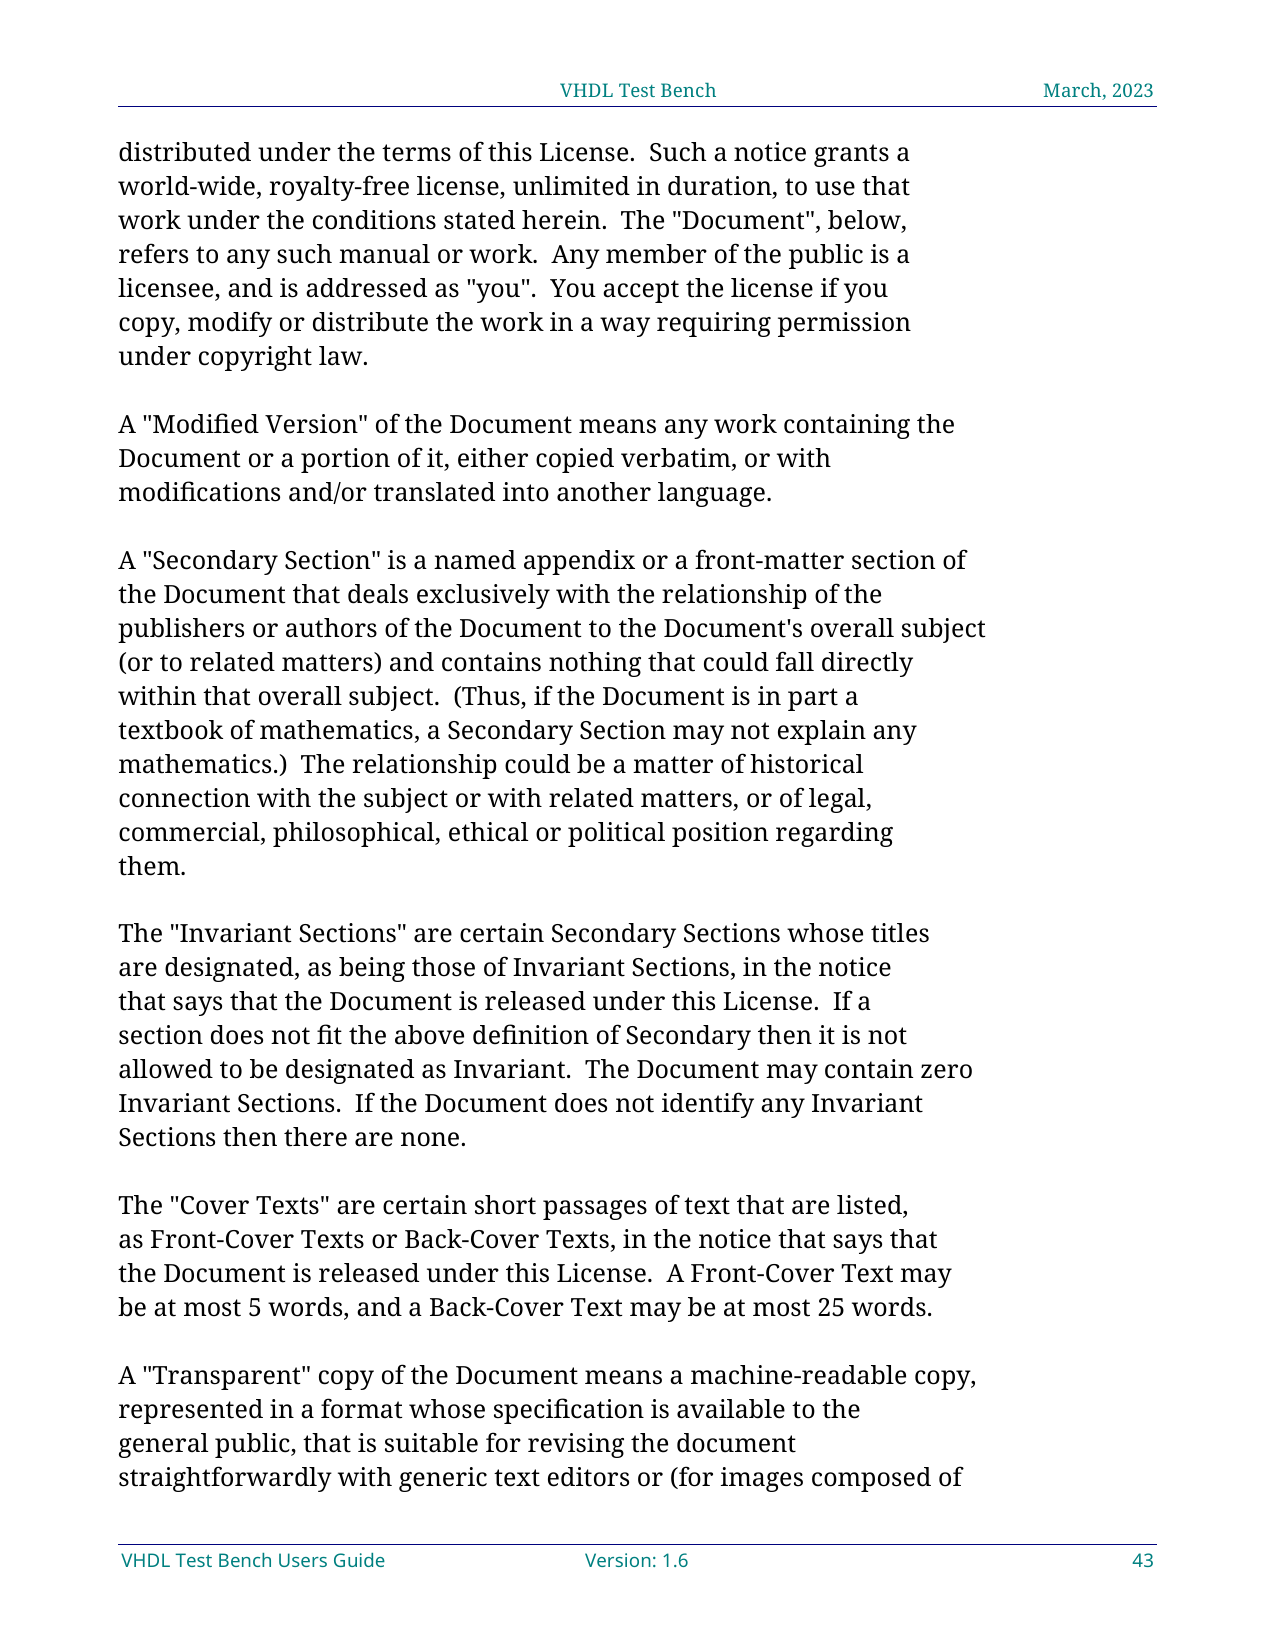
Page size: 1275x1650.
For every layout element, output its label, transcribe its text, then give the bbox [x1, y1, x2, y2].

text world-wide, royalty-free license, unlimited in duration, to use that [118, 169, 1157, 203]
text distributed under the terms of this License. Such a notice grants a [118, 135, 1157, 169]
text section does not fit the above definition of Secondary then it is not [118, 1018, 1157, 1052]
text The "Invariant Sections" are certain Secondary Sections whose titles [118, 916, 1157, 950]
text represented in a format whose specification is available to the [118, 1392, 1157, 1426]
text licensee, and is addressed as "you". You accept the license if you [118, 271, 1157, 305]
text allowed to be designated as Invariant. The Document may contain zero [118, 1052, 1157, 1086]
text within that overall subject. (Thus, if the Document is in part a [118, 679, 1157, 713]
text The "Cover Texts" are certain short passages of text that are listed, [118, 1188, 1157, 1222]
text commercial, philosophical, ethical or political position regarding [118, 814, 1157, 848]
text as Front-Cover Texts or Back-Cover Texts, in the notice that says that [118, 1222, 1157, 1256]
text A "Modified Version" of the Document means any work containing the [118, 407, 1157, 441]
text work under the conditions stated herein. The "Document", below, [118, 203, 1157, 237]
text textbook of mathematics, a Secondary Section may not explain any [118, 713, 1157, 747]
text Document or a portion of it, either copied verbatim, or with [118, 441, 1157, 475]
text them. [118, 848, 1157, 882]
text the Document is released under this License. A Front-Cover Text may [118, 1256, 1157, 1290]
text A "Secondary Section" is a named appendix or a front-matter section of [118, 543, 1157, 577]
text are designated, as being those of Invariant Sections, in the notice [118, 950, 1157, 984]
text (or to related matters) and contains nothing that could fall directly [118, 645, 1157, 679]
text general public, that is suitable for revising the document [118, 1426, 1157, 1460]
text connection with the subject or with related matters, or of legal, [118, 781, 1157, 814]
text publishers or authors of the Document to the Document's overall subject [118, 611, 1157, 645]
text that says that the Document is released under this License. If a [118, 984, 1157, 1018]
text the Document that deals exclusively with the relationship of the [118, 577, 1157, 611]
text A "Transparent" copy of the Document means a machine-readable copy, [118, 1358, 1157, 1392]
text refers to any such manual or work. Any member of the public is a [118, 237, 1157, 271]
text modifications and/or translated into another language. [118, 475, 1157, 509]
text straightforwardly with generic text editors or (for images composed of [118, 1460, 1157, 1494]
text copy, modify or distribute the work in a way requiring permission [118, 305, 1157, 339]
text Sections then there are none. [118, 1120, 1157, 1154]
text Invariant Sections. If the Document does not identify any Invariant [118, 1086, 1157, 1120]
text be at most 5 words, and a Back-Cover Text may be at most 25 words. [118, 1290, 1157, 1324]
text mathematics.) The relationship could be a matter of historical [118, 747, 1157, 781]
text under copyright law. [118, 339, 1157, 373]
